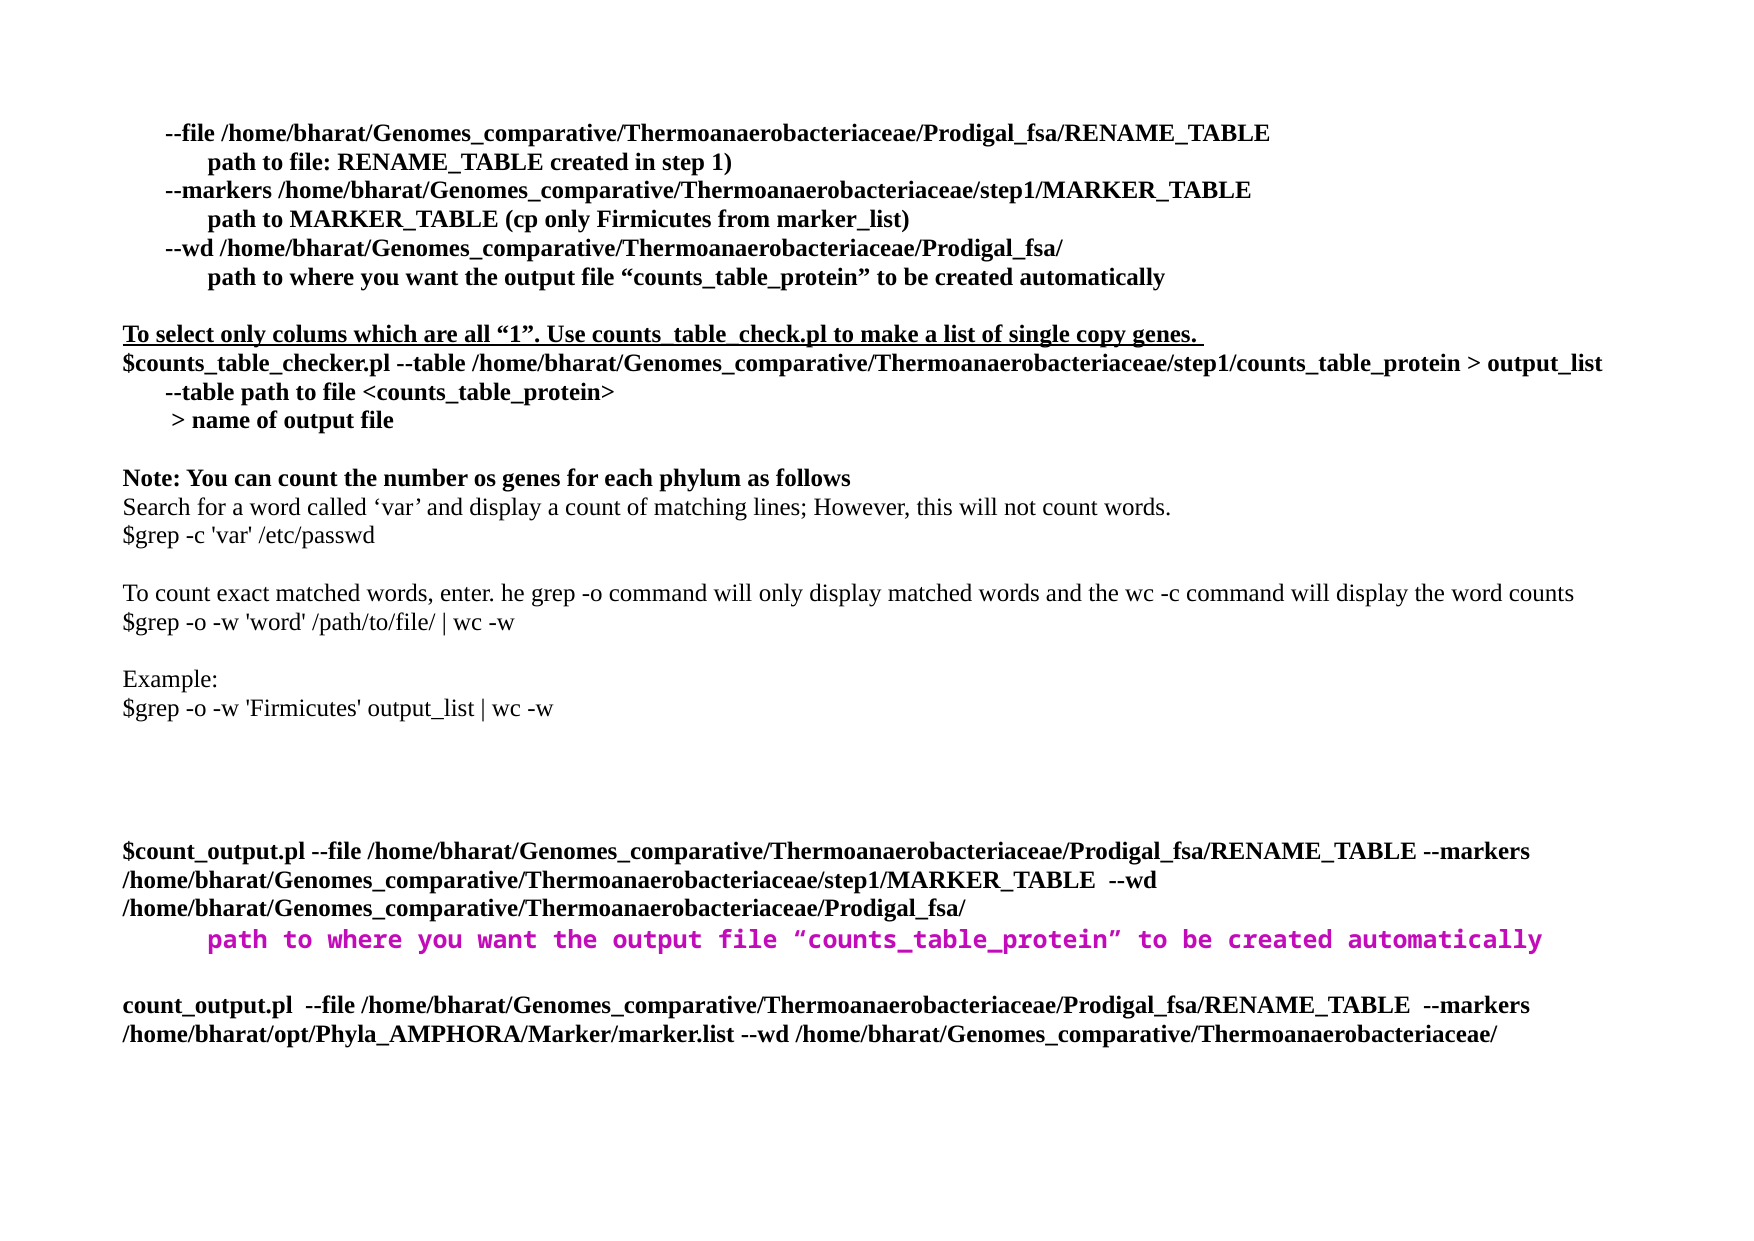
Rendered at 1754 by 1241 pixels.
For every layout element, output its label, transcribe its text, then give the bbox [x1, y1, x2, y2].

text --markers /home/bharat/Genomes_comparative/Thermoanaerobacteriaceae/step1/MARKER_TABLE [122, 176, 1636, 204]
text path to MARKER_TABLE (cp only Firmicutes from marker_list) [122, 204, 1636, 233]
text Note: You can count the number os genes for each phylum as follows [122, 463, 1636, 492]
text $grep -o -w 'word' /path/to/file/ | wc -w [122, 607, 1636, 636]
text $counts_table_checker.pl --table /home/bharat/Genomes_comparative/Thermoanaerobacteriaceae/step1/counts_table_protein > output_list [122, 348, 1636, 377]
text Example: [122, 664, 1636, 693]
text --wd /home/bharat/Genomes_comparative/Thermoanaerobacteriaceae/Prodigal_fsa/ [122, 233, 1636, 262]
text --table path to file <counts_table_protein> [122, 377, 1636, 406]
text path to where you want the output file “counts_table_protein” to be created automatically [122, 262, 1636, 291]
text Search for a word called ‘var’ and display a count of matching lines; However, this will not count words. [122, 492, 1636, 521]
text path to file: RENAME_TABLE created in step 1) [122, 147, 1636, 176]
text $grep -c 'var' /etc/passwd [122, 521, 1636, 549]
text count_output.pl --file /home/bharat/Genomes_comparative/Thermoanaerobacteriaceae/Prodigal_fsa/RENAME_TABLE --markers /home/bharat/opt/Phyla_AMPHORA/Marker/marker.list --wd /home/bharat/Genomes_comparative/Thermoanaerobacteriaceae/ [122, 990, 1636, 1048]
text $count_output.pl --file /home/bharat/Genomes_comparative/Thermoanaerobacteriaceae/Prodigal_fsa/RENAME_TABLE --markers /home/bharat/Genomes_comparative/Thermoanaerobacteriaceae/step1/MARKER_TABLE --wd /home/bharat/Genomes_comparative/Thermoanaerobacteriaceae/Prodigal_fsa/ [122, 836, 1636, 922]
text --file /home/bharat/Genomes_comparative/Thermoanaerobacteriaceae/Prodigal_fsa/RENAME_TABLE [122, 118, 1636, 147]
text > name of output file [122, 406, 1636, 434]
text $grep -o -w 'Firmicutes' output_list | wc -w [122, 693, 1636, 722]
text To count exact matched words, enter. he grep -o command will only display matched words and the wc -c command will display the word counts [122, 578, 1636, 607]
text path to where you want the output file “counts_table_protein” to be created automatically [122, 922, 1636, 956]
text To select only colums which are all “1”. Use counts_table_check.pl to make a list of single copy genes. [122, 319, 1636, 348]
